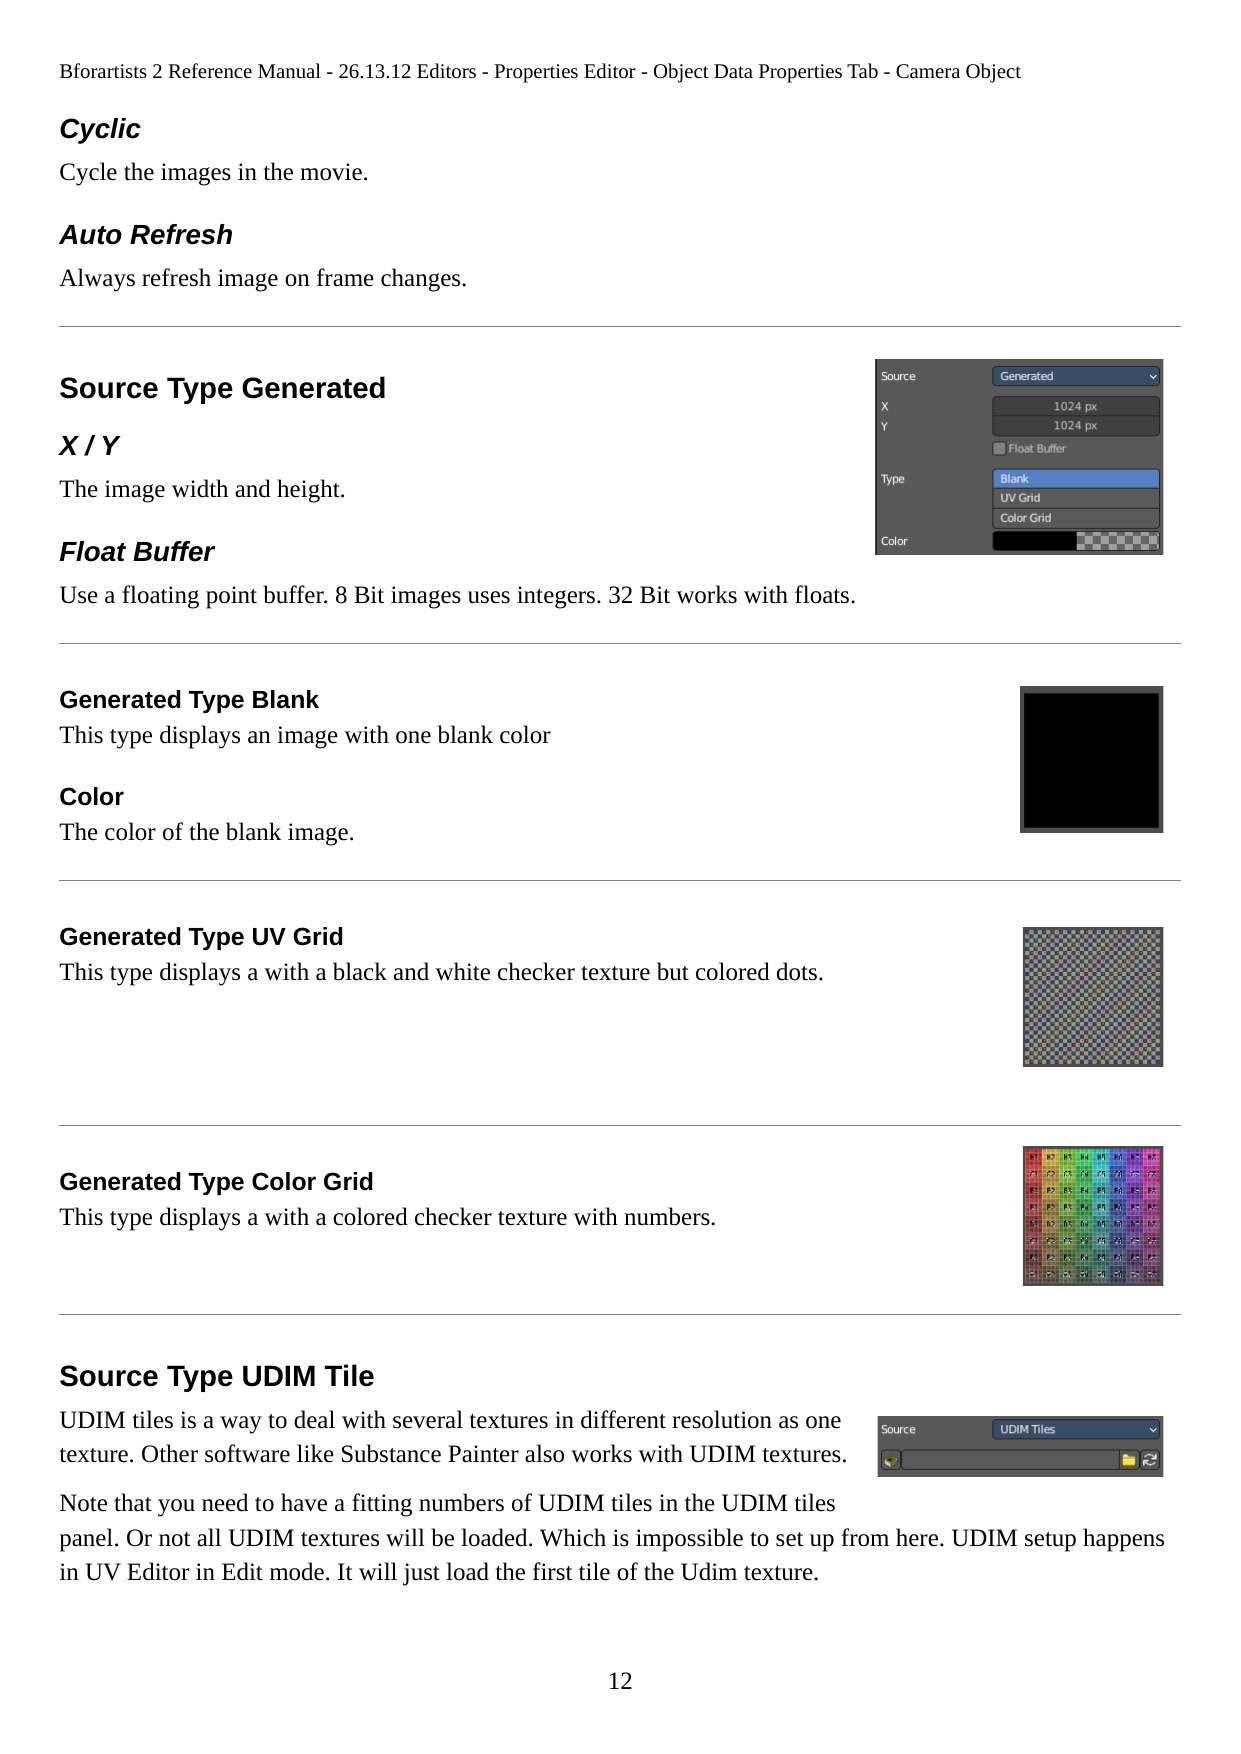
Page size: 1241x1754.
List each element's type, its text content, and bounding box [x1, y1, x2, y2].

text This type displays a with a colored checker texture with numbers. [59, 1202, 1022, 1231]
text Note that you need to have a fitting numbers of UDIM tiles in the UDIM tiles panel. Or not all UDIM textures will be loaded. Which is impossible to set up from here. UDIM setup happens in UV Editor in Edit mode. It will just load the first tile of the Udim texture. [59, 1488, 1181, 1586]
text Use a floating point buffer. 8 Bit images uses integers. 32 Bit works with floats. [59, 580, 1181, 608]
subtitle [1164, 429, 1181, 461]
subtitle Generated Type Blank [59, 686, 1020, 714]
subtitle Source Type UDIM Tile [59, 1359, 1181, 1392]
picture [877, 1416, 1164, 1477]
picture [1022, 927, 1164, 1067]
subtitle [1164, 371, 1181, 404]
subtitle Float Buffer [59, 535, 1181, 567]
text This type displays an image with one blank color [59, 720, 1020, 749]
text The color of the blank image. [59, 817, 1181, 845]
picture [1022, 1146, 1164, 1286]
text Cycle the images in the movie. [59, 157, 1181, 186]
text Always refresh image on frame changes. [59, 263, 1181, 292]
picture [875, 359, 1164, 555]
subtitle Color [59, 782, 1020, 810]
subtitle Generated Type Color Grid [59, 1167, 1022, 1196]
subtitle Source Type Generated [59, 371, 875, 404]
text UDIM tiles is a way to deal with several textures in different resolution as one texture. Other software like Substance Painter also works with UDIM textures. [59, 1405, 1181, 1468]
subtitle Generated Type UV Grid [59, 922, 1181, 951]
picture [1020, 686, 1164, 833]
text The image width and height. [59, 474, 875, 503]
subtitle [1164, 782, 1181, 810]
subtitle Cyclic [59, 113, 1181, 144]
subtitle [1164, 686, 1181, 714]
subtitle X / Y [59, 429, 875, 461]
text This type displays a with a black and white checker texture but colored dots. [59, 957, 1022, 986]
subtitle Auto Refresh [59, 218, 1181, 250]
